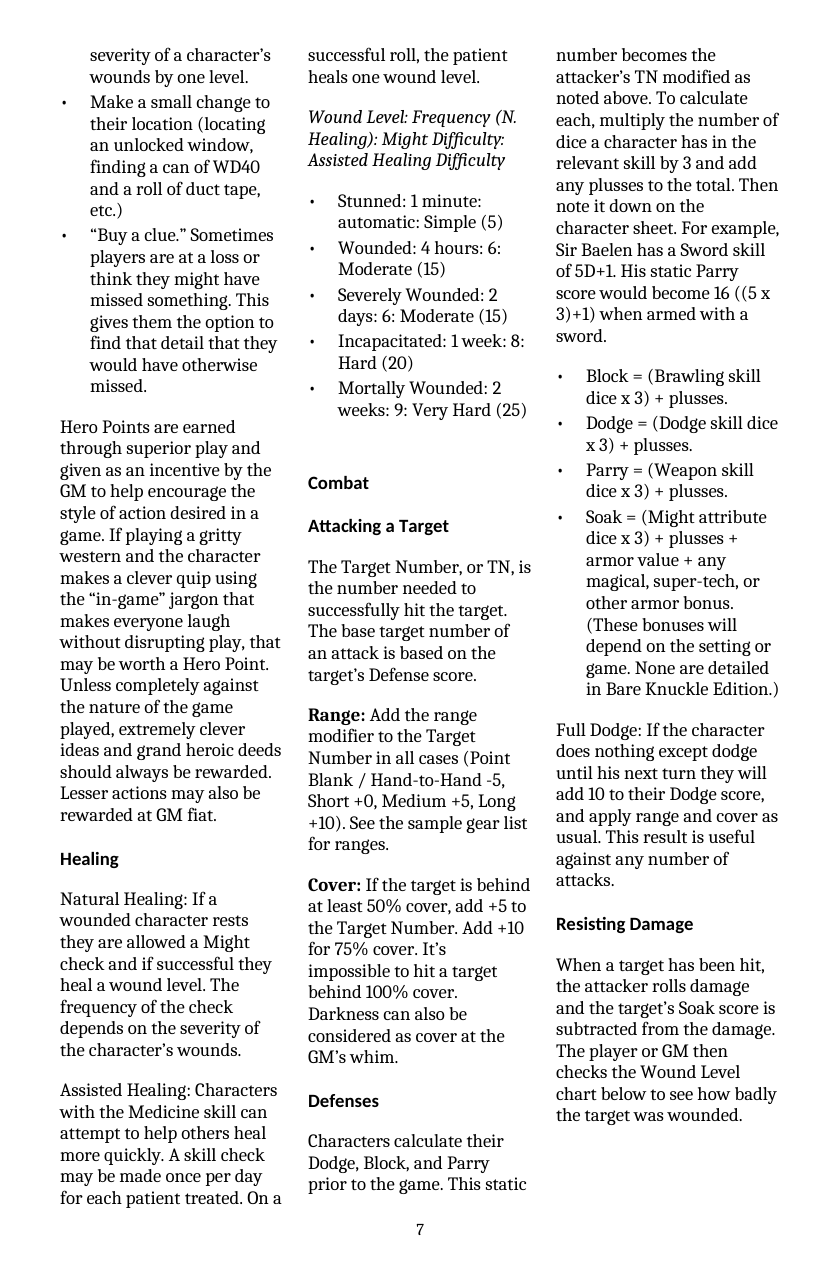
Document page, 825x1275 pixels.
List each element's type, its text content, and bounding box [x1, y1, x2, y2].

list Wounded: 4 hours: 6: Moderate (15) [308, 237, 532, 280]
text Assisted Healing: Characters with the Medicine skill can attempt to help others heal more quickly. A skill check may be made once per day for each patient treated. On a [60, 1080, 284, 1209]
text number becomes the attacker’s TN modified as noted above. To calculate each, multiply the number of dice a character has in the relevant skill by 3 and add any plusses to the total. Then note it down on the character sheet. For example, Sir Baelen has a Sword skill of 5D+1. His static Parry score would become 16 ((5 x 3)+1) when armed with a sword. [556, 45, 780, 347]
list “Buy a clue.” Sometimes players are at a loss or think they might have missed something. This gives them the option to find that detail that they would have otherwise missed. [60, 225, 284, 397]
text Natural Healing: If a wounded character rests they are allowed a Might check and if successful they heal a wound level. The frequency of the check depends on the severity of the character’s wounds. [60, 888, 284, 1061]
text Hero Points are earned through superior play and given as an incentive by the GM to help encourage the style of action desired in a game. If playing a gritty western and the character makes a clever quip using the “in-game” jargon that makes everyone laugh without disrupting play, that may be worth a Hero Point. Unless completely against the nature of the game played, extremely clever ideas and grand heroic deeds should always be rewarded. Lesser actions may also be rewarded at GM fiat. [60, 416, 284, 826]
subtitle Attacking a Target [308, 515, 532, 538]
text successful roll, the patient heals one wound level. [308, 45, 532, 88]
text Wound Level: Frequency (N. Healing): Might Difficulty: Assisted Healing Difficulty [308, 107, 532, 172]
list Make a small change to their location (locating an unlocked window, finding a can of WD40 and a roll of duct tape, etc.) [60, 92, 284, 221]
list Incapacitated: 1 week: 8: Hard (20) [308, 331, 532, 374]
list Soak = (Might attribute dice x 3) + plusses + armor value + any magical, super-tech, or other armor bonus. (These bonuses will depend on the setting or game. None are detailed in Bare Knuckle Edition.) [556, 506, 780, 700]
subtitle Defenses [308, 1089, 532, 1112]
list Parry = (Weapon skill dice x 3) + plusses. [556, 459, 780, 502]
subtitle Healing [60, 847, 284, 870]
subtitle Resisting Damage [556, 912, 780, 935]
text Full Dodge: If the character does nothing except dodge until his next turn they will add 10 to their Dodge score, and apply range and cover as usual. This result is useful against any number of attacks. [556, 719, 780, 892]
list severity of a character’s wounds by one level. [60, 45, 284, 88]
text When a target has been hit, the attacker rolls damage and the target’s Soak score is subtracted from the damage. The player or GM then checks the Wound Level chart below to see how badly the target was wounded. [556, 954, 780, 1127]
text Range: Add the range modifier to the Target Number in all cases (Point Blank / Hand-to-Hand -5, Short +0, Medium +5, Long +10). See the sample gear list for ranges. [308, 704, 532, 855]
text The Target Number, or TN, is the number needed to successfully hit the target. The base target number of an attack is based on the target’s Defense score. [308, 556, 532, 686]
list Severely Wounded: 2 days: 6: Moderate (15) [308, 284, 532, 327]
list Mortally Wounded: 2 weeks: 9: Very Hard (25) [308, 378, 532, 421]
list Stunned: 1 minute: automatic: Simple (5) [308, 190, 532, 233]
text Characters calculate their Dodge, Block, and Parry prior to the game. This static [308, 1131, 532, 1195]
text Cover: If the target is behind at least 50% cover, add +5 to the Target Number. Add +10 for 75% cover. It’s impossible to hit a target behind 100% cover. Darkness can also be considered as cover at the GM’s whim. [308, 874, 532, 1068]
list Dodge = (Dodge skill dice x 3) + plusses. [556, 412, 780, 456]
list Block = (Brawling skill dice x 3) + plusses. [556, 366, 780, 409]
subtitle Combat [308, 471, 532, 494]
